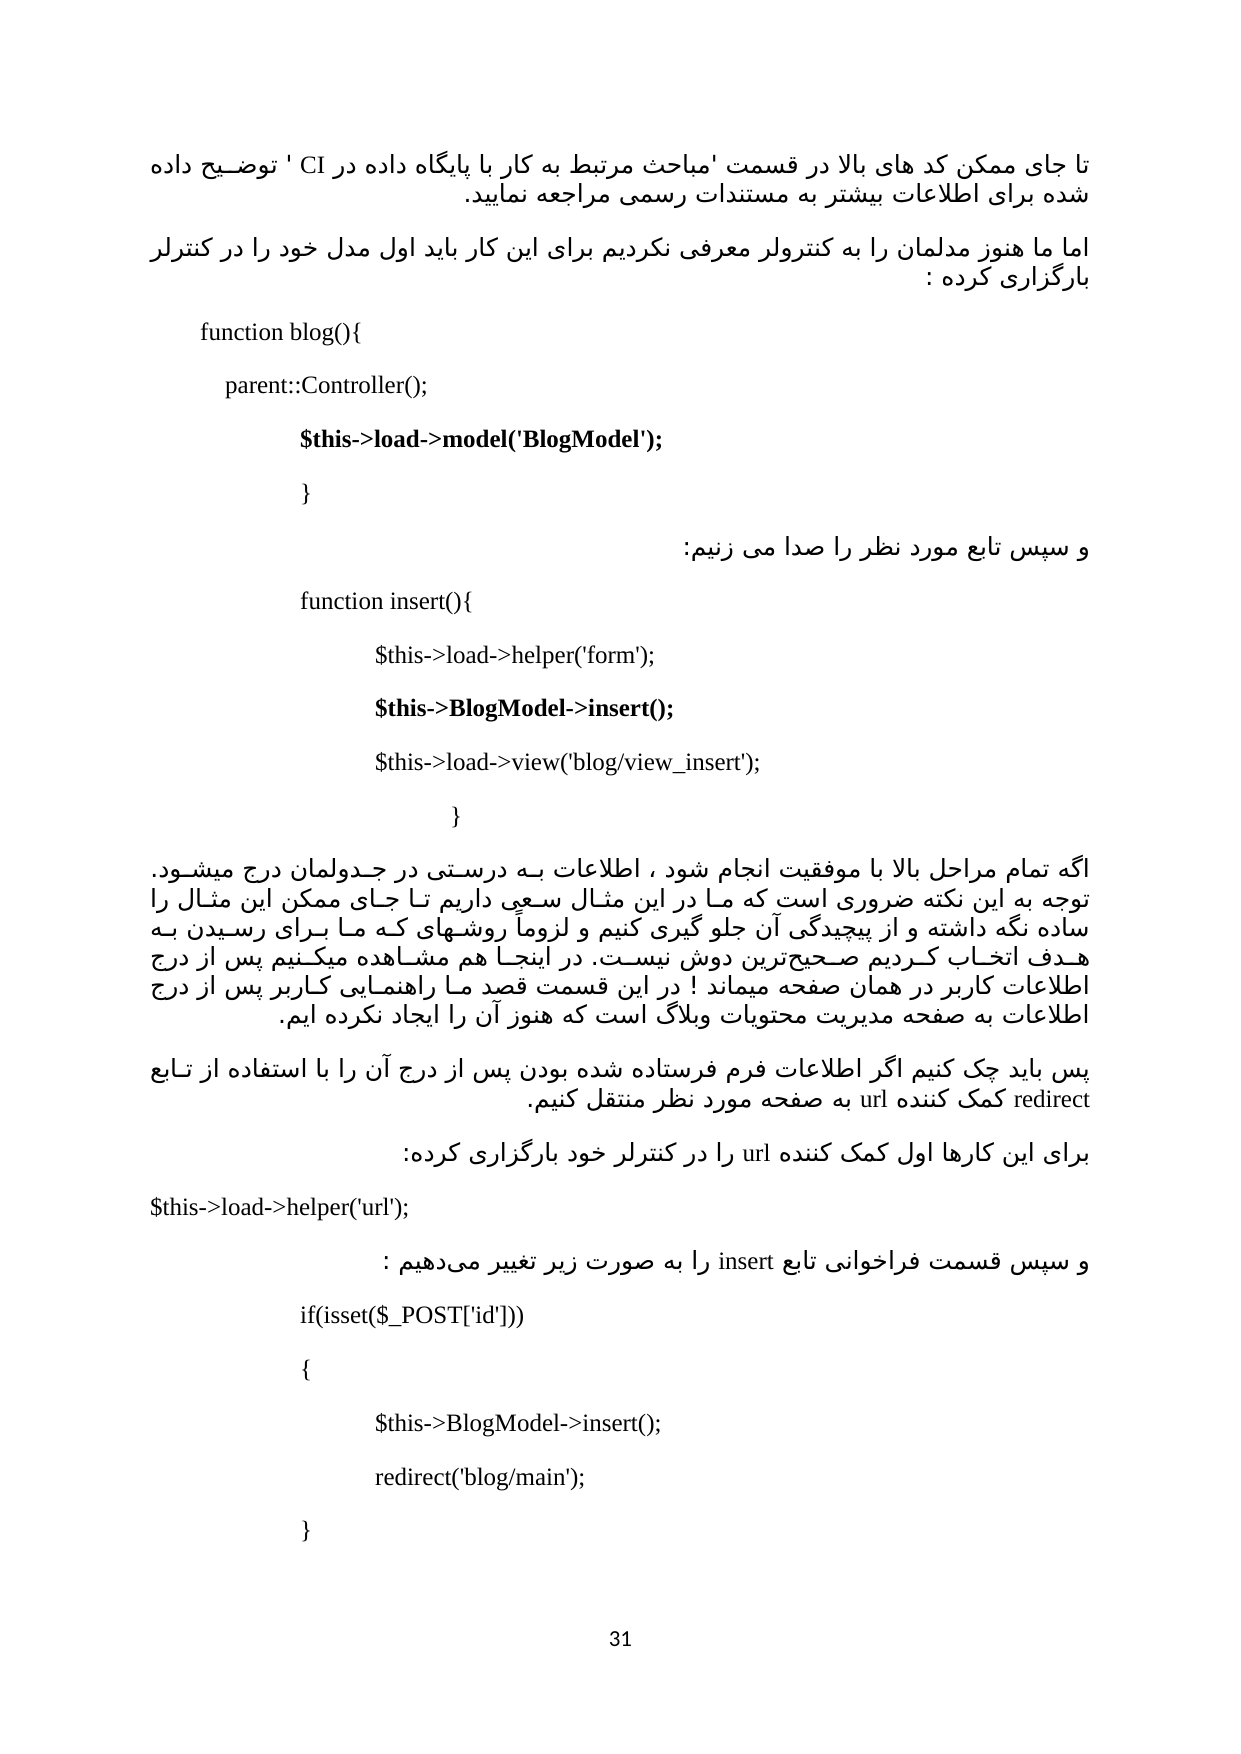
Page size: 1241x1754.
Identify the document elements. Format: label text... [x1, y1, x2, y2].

text if(isset($_POST['id'])) [150, 1300, 1090, 1329]
text $this->BlogModel->insert(); [150, 1408, 1090, 1437]
text $this->load->helper('form'); [150, 640, 1090, 668]
text $this->BlogModel->insert(); [150, 693, 1090, 722]
text اما ما هنوز مدلمان را به کنترولر معرفی نکردیم برای این کار باید اول مدل خود را در کنترلر بارگزاری کرده : [150, 233, 1090, 292]
text function insert(){ [150, 586, 1090, 615]
text } [150, 478, 1090, 507]
text } [150, 801, 1090, 830]
text } [150, 1515, 1090, 1544]
text redirect('blog/main'); [150, 1462, 1090, 1490]
text پس باید چک کنیم اگر اطلاعات فرم فرستاده شده بودن پس از درج آن را با استفاده از تابع redirect کمک کننده url به صفحه مورد نظر منتقل کنیم. [150, 1055, 1090, 1113]
text اگه تمام مراحل بالا با موفقیت انجام شود ، اطلاعات به درستی در جدولمان درج میشود. توجه به این نکته ضروری است که ما در این مثال سعی داریم تا جای ممکن این مثال را ساده نگه داشته و از پیچیدگی آن جلو گیری کنیم و لزوماً روشهای که ما برای رسیدن به هدف اتخاب کردیم صحیح‌ترین دوش نیست. در اینجا هم مشاهده میکنیم پس از درج اطلاعات کاربر در همان صفحه میماند ! در این قسمت قصد ما راهنمایی کاربر پس از درج اطلاعات به صفحه مدیریت محتویات وبلاگ است که هنوز آن را ایجاد نکرده ایم. [150, 855, 1090, 1030]
text parent::Controller(); [150, 371, 1090, 399]
text function blog(){ [150, 317, 1090, 346]
text و سپس قسمت فراخوانی تابع insert را به صورت زیر تغییر می‌دهیم : [150, 1246, 1090, 1275]
text $this->load->view('blog/view_insert'); [150, 747, 1090, 776]
text برای این کارها اول کمک کننده url را در کنترلر خود بارگزاری کرده: [150, 1138, 1090, 1167]
text $this->load->model('BlogModel'); [150, 424, 1090, 453]
text تا جای ممکن کد های بالا در قسمت 'مباحث مرتبط به کار با پایگاه داده در CI ' توضیح داده شده برای اطلاعات بیشتر به مستندات رسمی مراجعه نمایید. [150, 150, 1090, 208]
text { [150, 1354, 1090, 1383]
text $this->load->helper('url'); [150, 1192, 1090, 1221]
text و سپس تابع مورد نظر را صدا می زنیم: [150, 532, 1090, 561]
